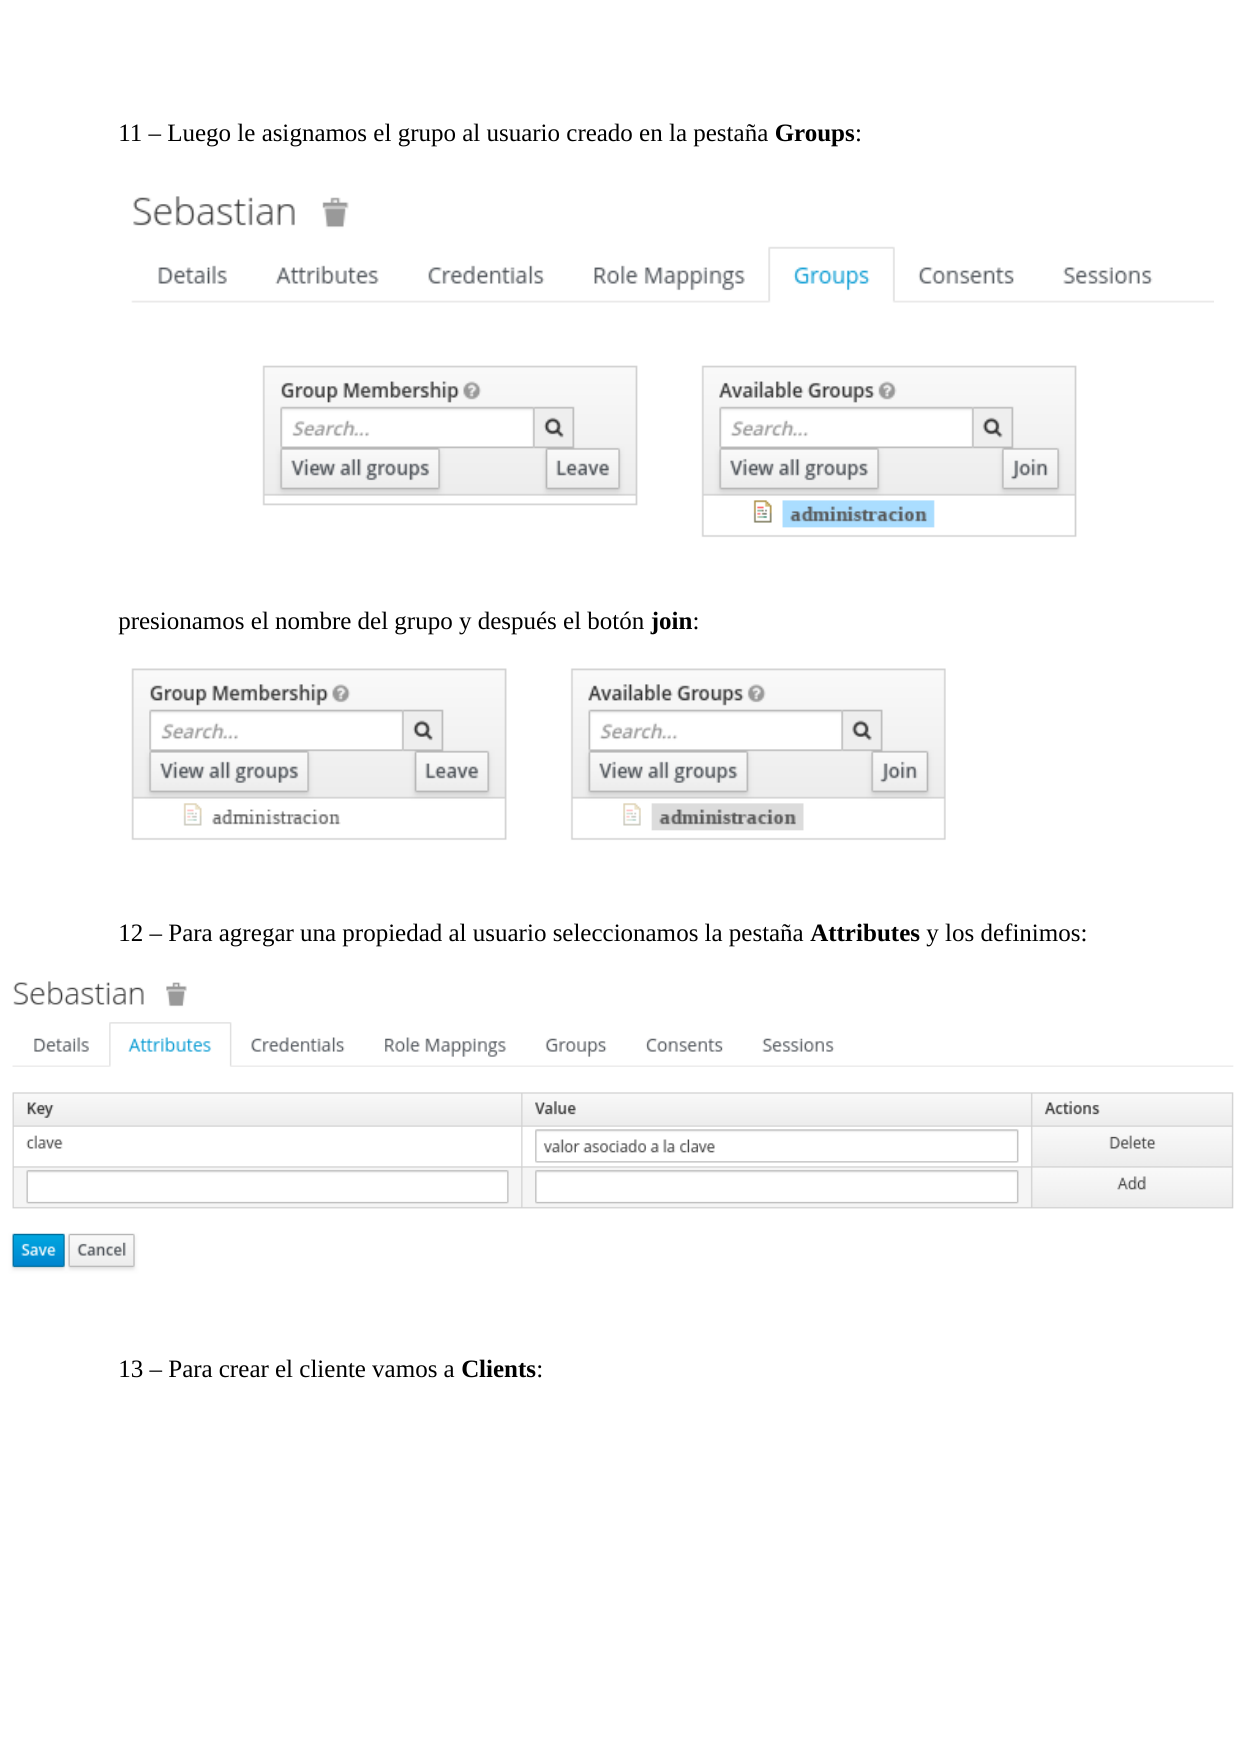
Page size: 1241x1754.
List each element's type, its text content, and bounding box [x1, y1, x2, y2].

picture [118, 165, 1214, 602]
picture [0, 966, 1241, 1336]
picture [118, 653, 957, 867]
text presionamos el nombre del grupo y después el botón join: [118, 602, 1122, 634]
text 11 – Luego le asignamos el grupo al usuario creado en la pestaña Groups: [118, 118, 1122, 147]
text 13 – Para crear el cliente vamos a Clients: [118, 1354, 1122, 1383]
text 12 – Para agregar una propiedad al usuario seleccionamos la pestaña Attributes y los definimos: [118, 918, 1122, 947]
